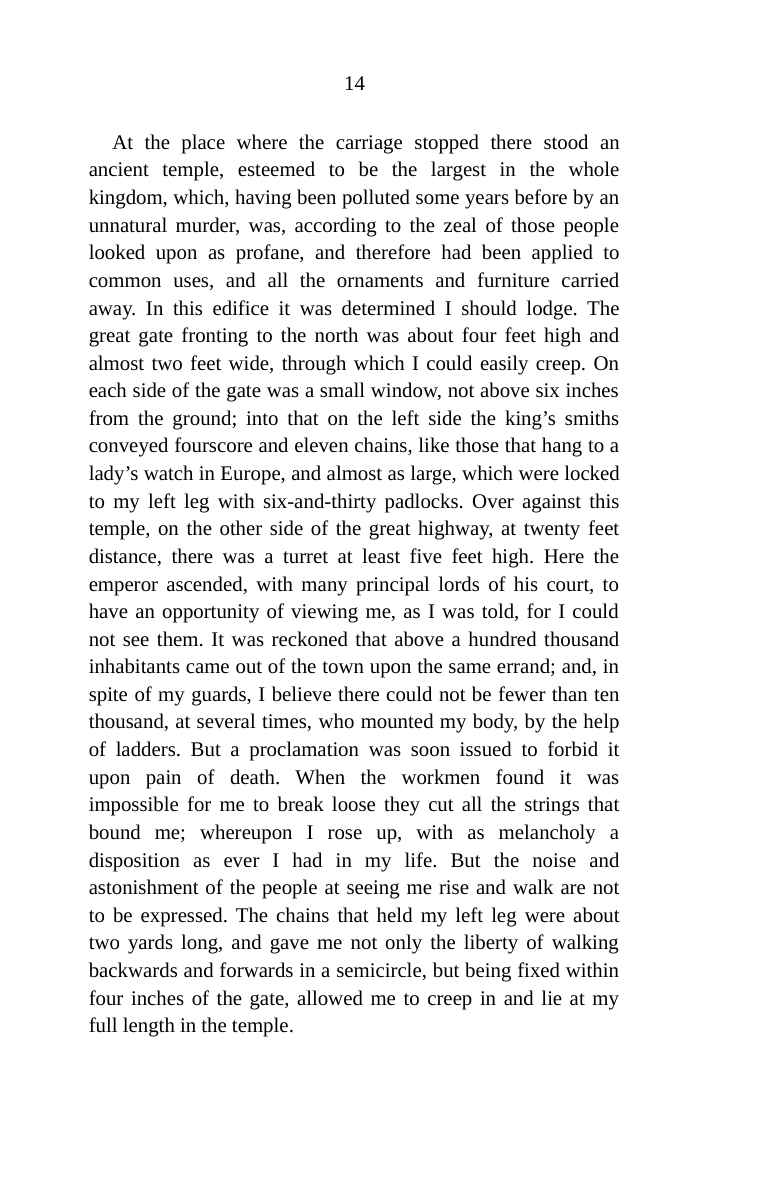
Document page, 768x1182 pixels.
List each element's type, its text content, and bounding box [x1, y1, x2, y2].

text At the place where the carriage stopped there stood an ancient temple, esteemed to be the largest in the whole kingdom, which, having been polluted some years before by an unnatural murder, was, according to the zeal of those people looked upon as profane, and therefore had been applied to common uses, and all the ornaments and furniture carried away. In this edifice it was determined I should lodge. The great gate fronting to the north was about four feet high and almost two feet wide, through which I could easily creep. On each side of the gate was a small window, not above six inches from the ground; into that on the left side the king’s smiths conveyed fourscore and eleven chains, like those that hang to a lady’s watch in Europe, and almost as large, which were locked to my left leg with six-and-thirty padlocks. Over against this temple, on the other side of the great highway, at twenty feet distance, there was a turret at least five feet high. Here the emperor ascended, with many principal lords of his court, to have an opportunity of viewing me, as I was told, for I could not see them. It was reckoned that above a hundred thousand inhabitants came out of the town upon the same errand; and, in spite of my guards, I believe there could not be fewer than ten thousand, at several times, who mounted my body, by the help of ladders. But a proclamation was soon issued to forbid it upon pain of death. When the workmen found it was impossible for me to break loose they cut all the strings that bound me; whereupon I rose up, with as melancholy a disposition as ever I had in my life. But the noise and astonishment of the people at seeing me rise and walk are not to be expressed. The chains that held my left leg were about two yards long, and gave me not only the liberty of walking backwards and forwards in a semicircle, but being fixed within four inches of the gate, allowed me to creep in and lie at my full length in the temple. [88, 130, 620, 1037]
